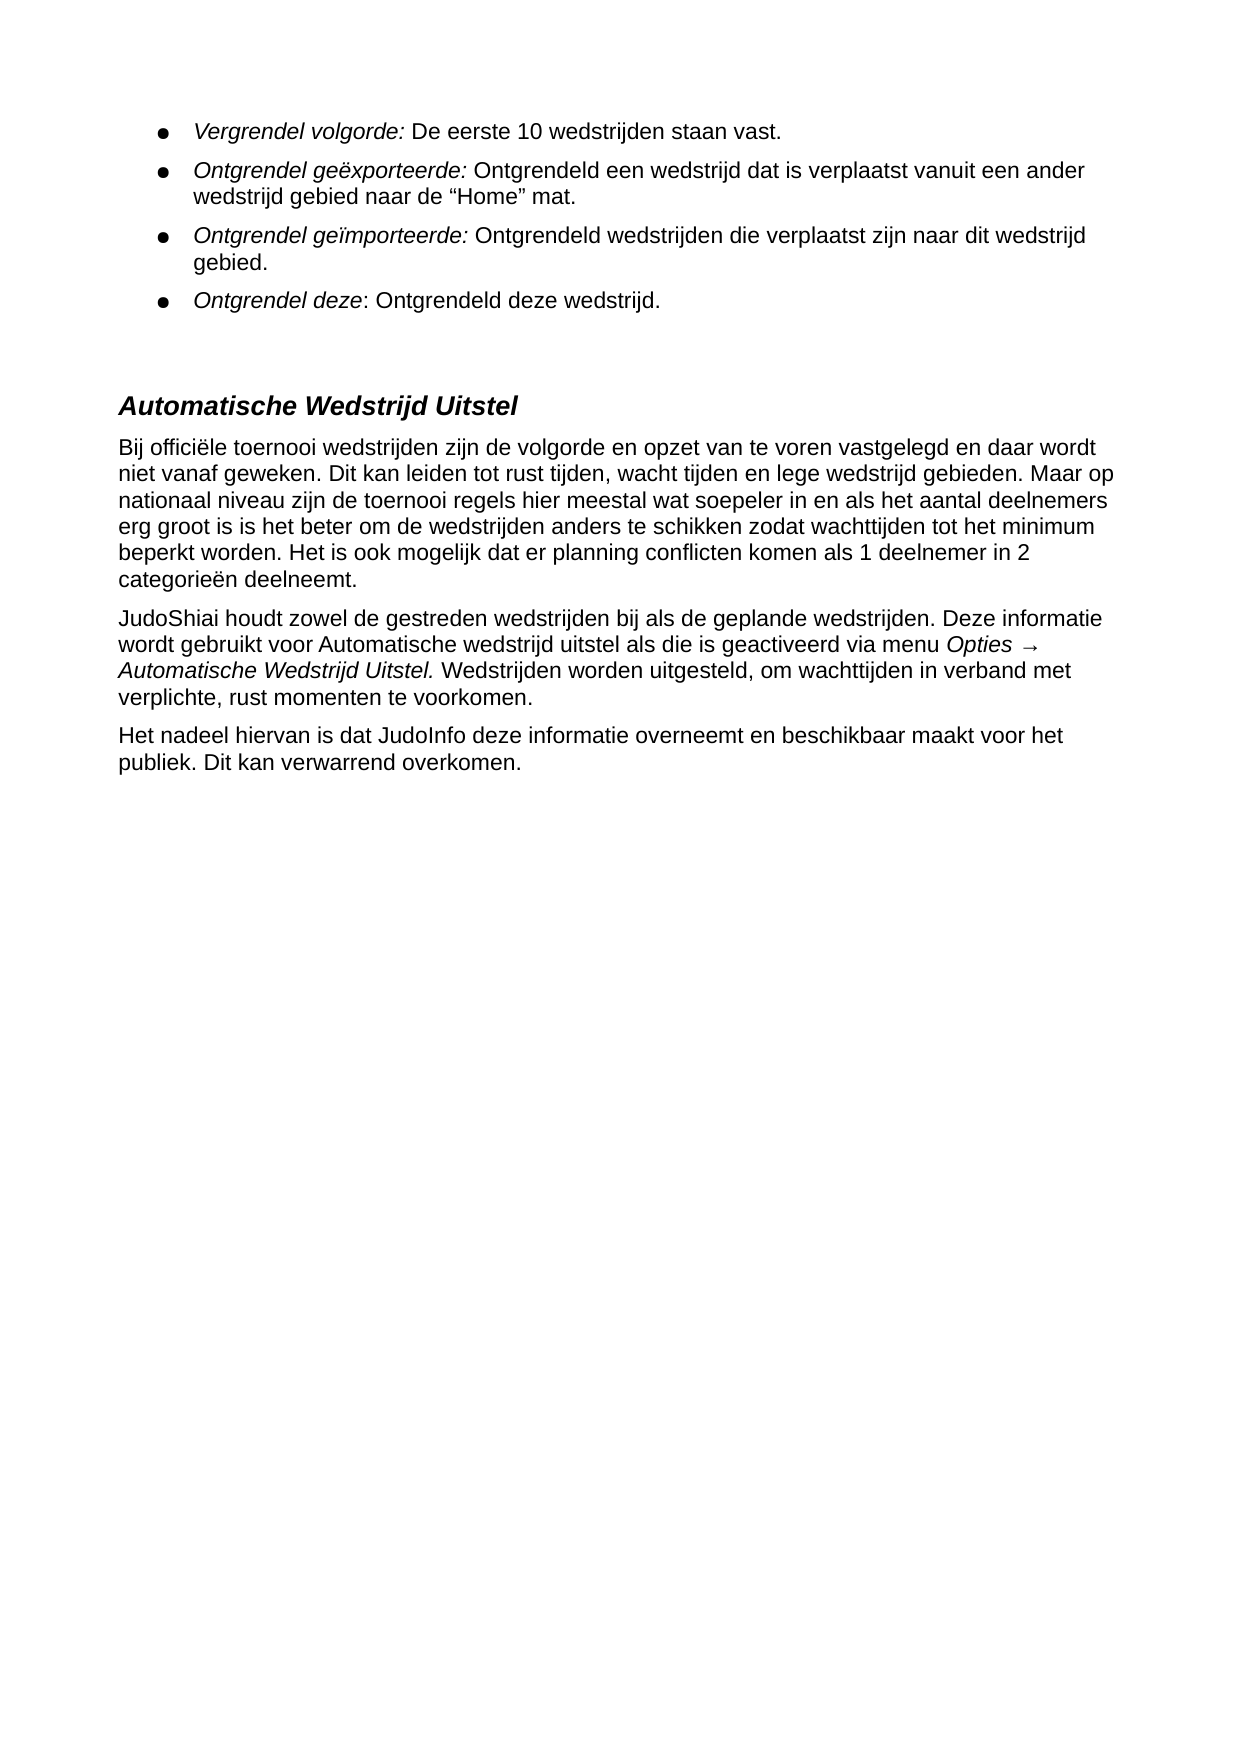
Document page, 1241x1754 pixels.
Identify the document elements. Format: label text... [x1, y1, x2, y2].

list Ontgrendel deze: Ontgrendeld deze wedstrijd. [156, 287, 1122, 314]
list Ontgrendel geïmporteerde: Ontgrendeld wedstrijden die verplaatst zijn naar dit wedstrijd gebied. [156, 222, 1122, 275]
list Ontgrendel geëxporteerde: Ontgrendeld een wedstrijd dat is verplaatst vanuit een ander wedstrijd gebied naar de “Home” mat. [156, 157, 1122, 210]
list Vergrendel volgorde: De eerste 10 wedstrijden staan vast. [156, 118, 1122, 144]
text Bij officiële toernooi wedstrijden zijn de volgorde en opzet van te voren vastgelegd en daar wordt niet vanaf geweken. Dit kan leiden tot rust tijden, wacht tijden en lege wedstrijd gebieden. Maar op nationaal niveau zijn de toernooi regels hier meestal wat soepeler in en als het aantal deelnemers erg groot is is het beter om de wedstrijden anders te schikken zodat wachttijden tot het minimum beperkt worden. Het is ook mogelijk dat er planning conflicten komen als 1 deelnemer in 2 categorieën deelneemt. [118, 434, 1122, 592]
text JudoShiai houdt zowel de gestreden wedstrijden bij als de geplande wedstrijden. Deze informatie wordt gebruikt voor Automatische wedstrijd uitstel als die is geactiveerd via menu Opties → Automatische Wedstrijd Uitstel. Wedstrijden worden uitgesteld, om wachttijden in verband met verplichte, rust momenten te voorkomen. [118, 604, 1122, 710]
subtitle Automatische Wedstrijd Uitstel [118, 390, 1122, 421]
text Het nadeel hiervan is dat JudoInfo deze informatie overneemt en beschikbaar maakt voor het publiek. Dit kan verwarrend overkomen. [118, 722, 1122, 775]
